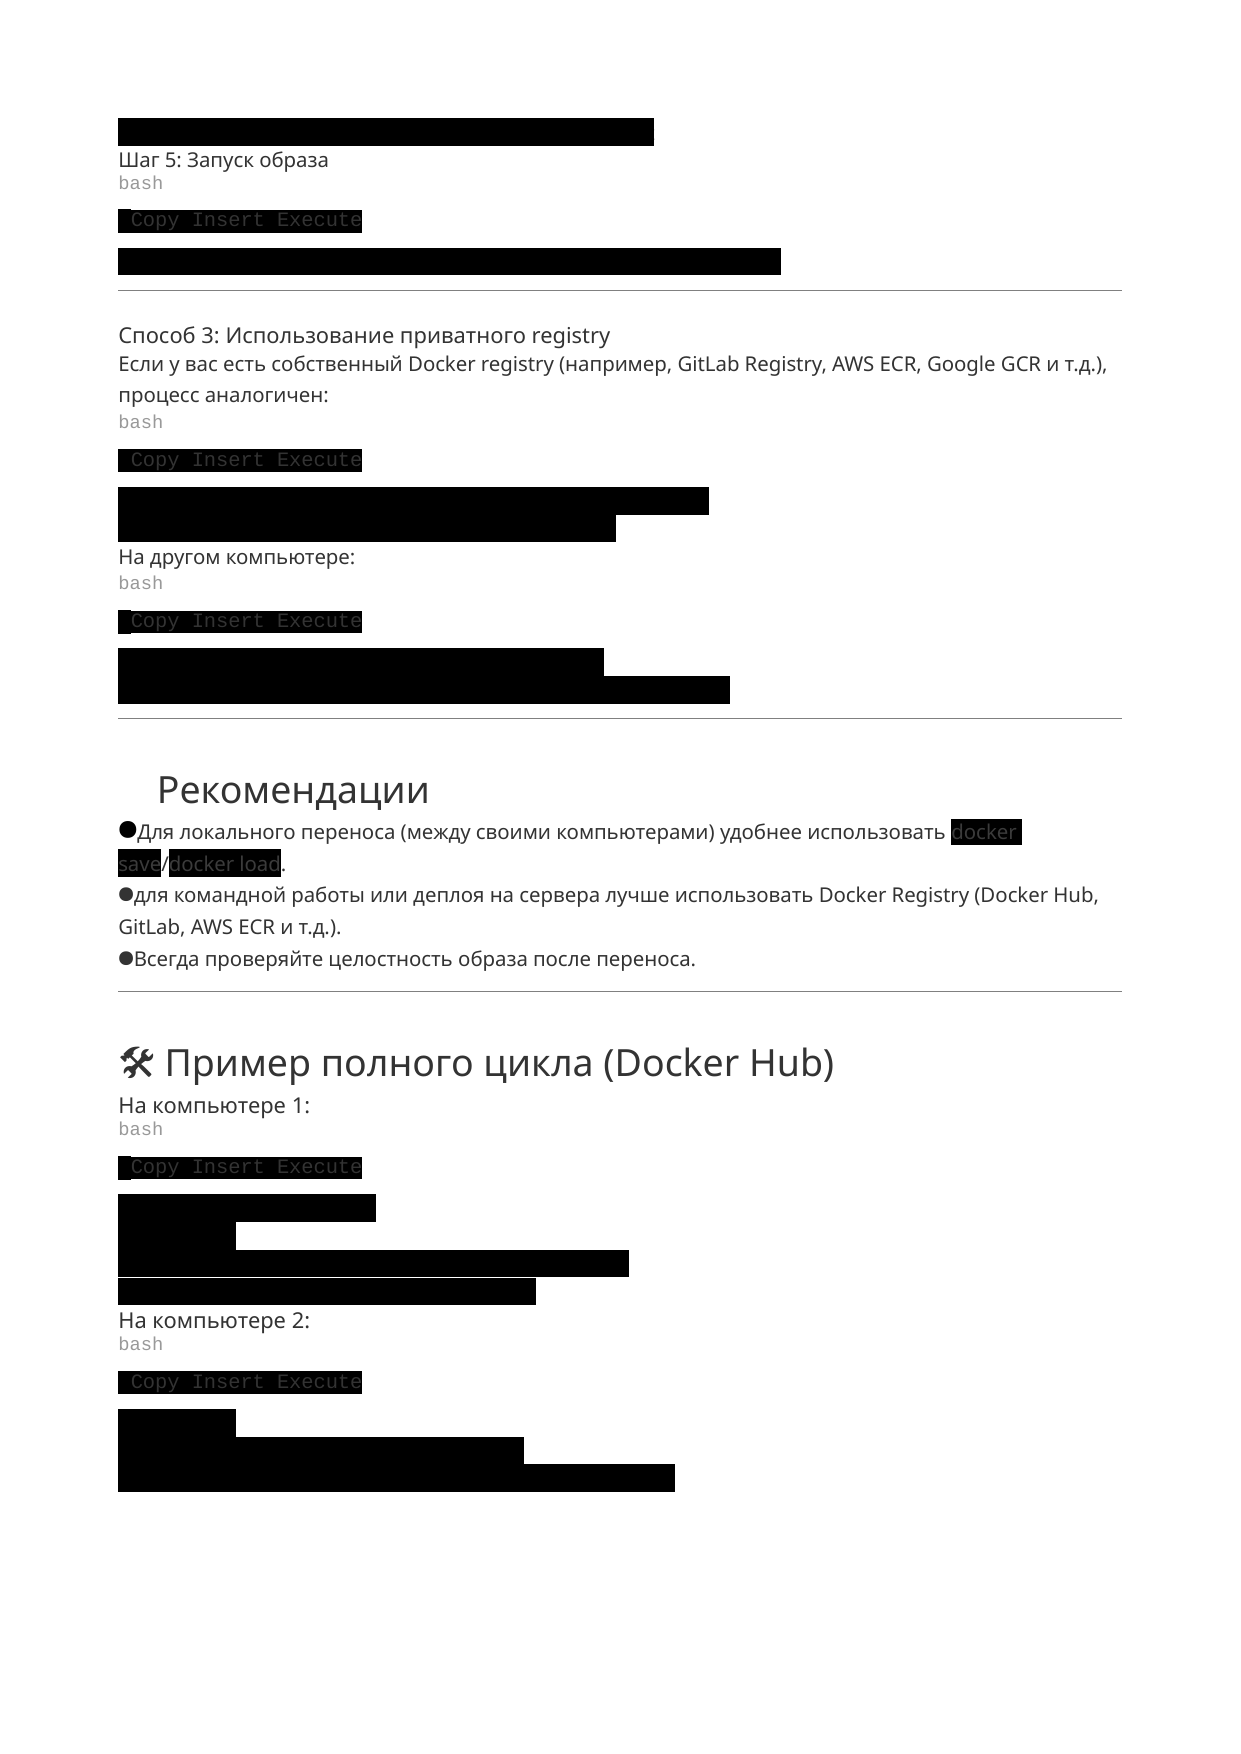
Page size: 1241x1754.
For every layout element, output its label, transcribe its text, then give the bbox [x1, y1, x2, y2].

text bash [118, 1335, 1122, 1356]
text Copy Insert Execute [118, 209, 1122, 233]
subtitle На компьютере 1: [118, 1091, 1122, 1120]
text docker login [118, 1409, 1122, 1437]
text Copy Insert Execute [118, 1371, 1122, 1394]
text bash [118, 574, 1122, 595]
text Copy Insert Execute [118, 449, 1122, 472]
text docker run -d -p 8080:8080 myusername/my-go-app:latest [118, 1464, 1122, 1492]
text docker build -t my-go-app . [118, 1194, 1122, 1222]
text bash [118, 1120, 1122, 1141]
text bash [118, 173, 1122, 195]
text docker tag my-go-app registry.example.com/my-go-app:latest [118, 487, 1122, 515]
text docker run -p 8080:8080 registry.example.com/my-go-app:latest [118, 676, 1122, 704]
text Copy Insert Execute [118, 1156, 1122, 1180]
subtitle Шаг 5: Запуск образа [118, 146, 1122, 173]
subtitle Способ 3: Использование приватного registry [118, 319, 1122, 349]
list Для локального переноса (между своими компьютерами) удобнее использовать docker save/docker load. [118, 819, 1122, 877]
text bash [118, 413, 1122, 434]
subtitle 🛠 Пример полного цикла (Docker Hub) [118, 1036, 1122, 1090]
text docker pull registry.example.com/my-go-app:latest [118, 648, 1122, 676]
subtitle На компьютере 2: [118, 1305, 1122, 1335]
list для командной работы или деплоя на сервера лучше использовать Docker Registry (Docker Hub, GitLab, AWS ECR и т.д.). [118, 881, 1122, 941]
text docker login [118, 1222, 1122, 1250]
text docker push registry.example.com/my-go-app:latest [118, 515, 1122, 542]
text docker push myusername/my-go-app:latest [118, 1277, 1122, 1305]
text Если у вас есть собственный Docker registry (например, GitLab Registry, AWS ECR, Google GCR и т.д.), процесс аналогичен: [118, 349, 1122, 409]
text Copy Insert Execute [118, 610, 1122, 634]
list Всегда проверяйте целостность образа после переноса. [118, 945, 1122, 972]
subtitle 💡 Рекомендации [118, 763, 1122, 818]
text docker tag my-go-app myusername/my-go-app:latest [118, 1250, 1122, 1277]
text docker pull myusername/my-go-app:latest [118, 1437, 1122, 1464]
text docker pull your-dockerhub-username/my-go-app:latest [118, 118, 1122, 146]
text На другом компьютере: [118, 542, 1122, 570]
text docker run -p 8080:8080 your-dockerhub-username/my-go-app:latest [118, 248, 1122, 275]
